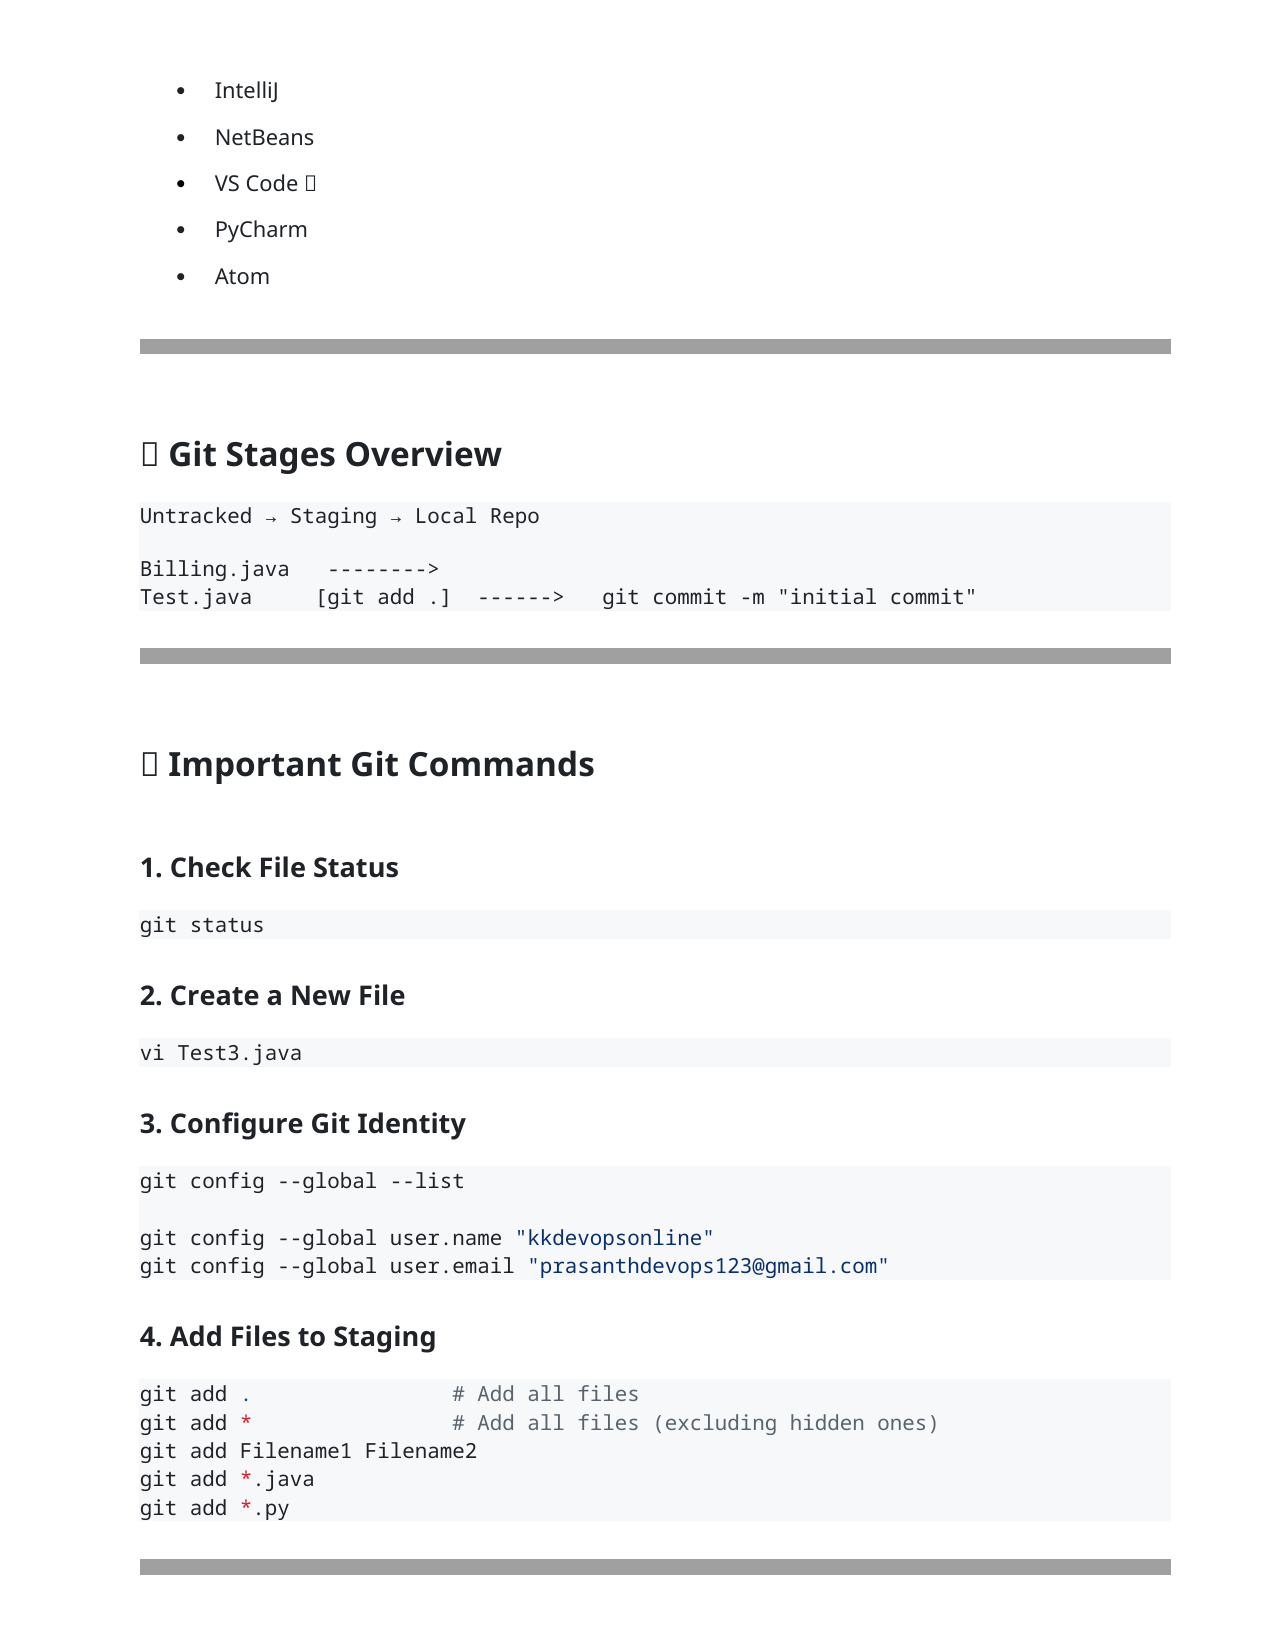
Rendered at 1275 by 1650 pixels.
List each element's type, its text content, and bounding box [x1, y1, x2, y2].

text git config --global user.email "prasanthdevops123@gmail.com" [139, 1251, 1171, 1280]
subtitle 2. Create a New File [139, 976, 1171, 1013]
text git status [139, 910, 1171, 939]
text vi Test3.java [139, 1038, 1171, 1067]
subtitle 📌 Important Git Commands [139, 741, 1171, 786]
text git add *.py [139, 1493, 1171, 1521]
text git add . # Add all files [139, 1379, 1171, 1408]
text git add *.java [139, 1464, 1171, 1493]
text Untracked → Staging → Local Repo [139, 502, 1171, 530]
subtitle 🔁 Git Stages Overview [139, 431, 1171, 477]
list PyCharm [177, 214, 1171, 244]
list VS Code ✅ [177, 168, 1171, 198]
text Billing.java --------> [139, 554, 1171, 582]
list IntelliJ [177, 75, 1171, 105]
subtitle 3. Configure Git Identity [139, 1104, 1171, 1141]
list Atom [177, 261, 1171, 291]
text Test.java [git add .] ------> git commit -m "initial commit" [139, 582, 1171, 611]
subtitle 4. Add Files to Staging [139, 1317, 1171, 1354]
text git add * # Add all files (excluding hidden ones) [139, 1408, 1171, 1436]
list NetBeans [177, 121, 1171, 151]
text git config --global --list [139, 1166, 1171, 1194]
subtitle 1. Check File Status [139, 848, 1171, 885]
text git add Filename1 Filename2 [139, 1436, 1171, 1464]
text git config --global user.name "kkdevopsonline" [139, 1223, 1171, 1251]
